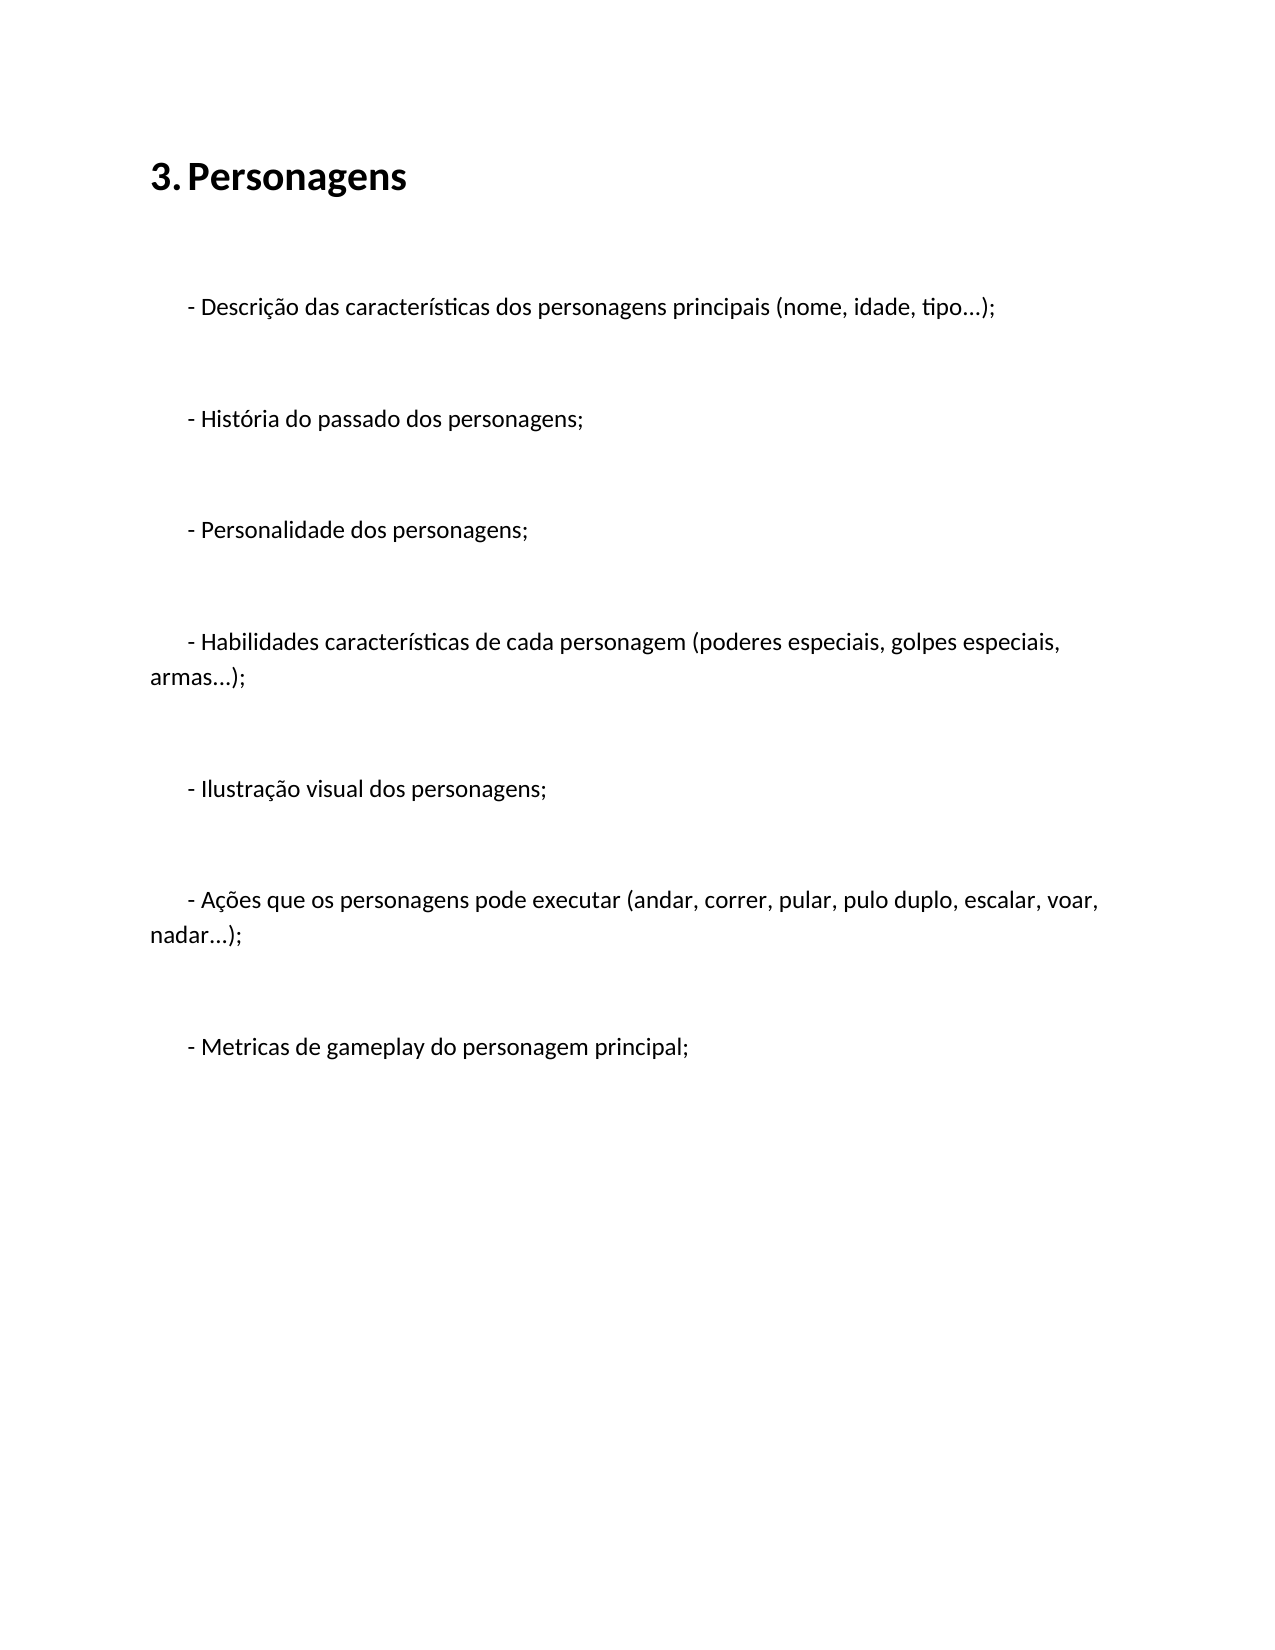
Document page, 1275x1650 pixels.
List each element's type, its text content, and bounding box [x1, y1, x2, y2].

list - Ilustração visual dos personagens; [150, 773, 1125, 803]
subtitle Personagens [150, 150, 1125, 201]
list - Ações que os personagens pode executar (andar, correr, pular, pulo duplo, escalar, voar, nadar...); [150, 884, 1125, 950]
list - Habilidades características de cada personagem (poderes especiais, golpes especiais, armas...); [150, 626, 1125, 692]
list - História do passado dos personagens; [150, 403, 1125, 433]
list - Personalidade dos personagens; [150, 514, 1125, 545]
list - Metricas de gameplay do personagem principal; [150, 1031, 1125, 1062]
list - Descrição das características dos personagens principais (nome, idade, tipo...); [150, 291, 1125, 322]
